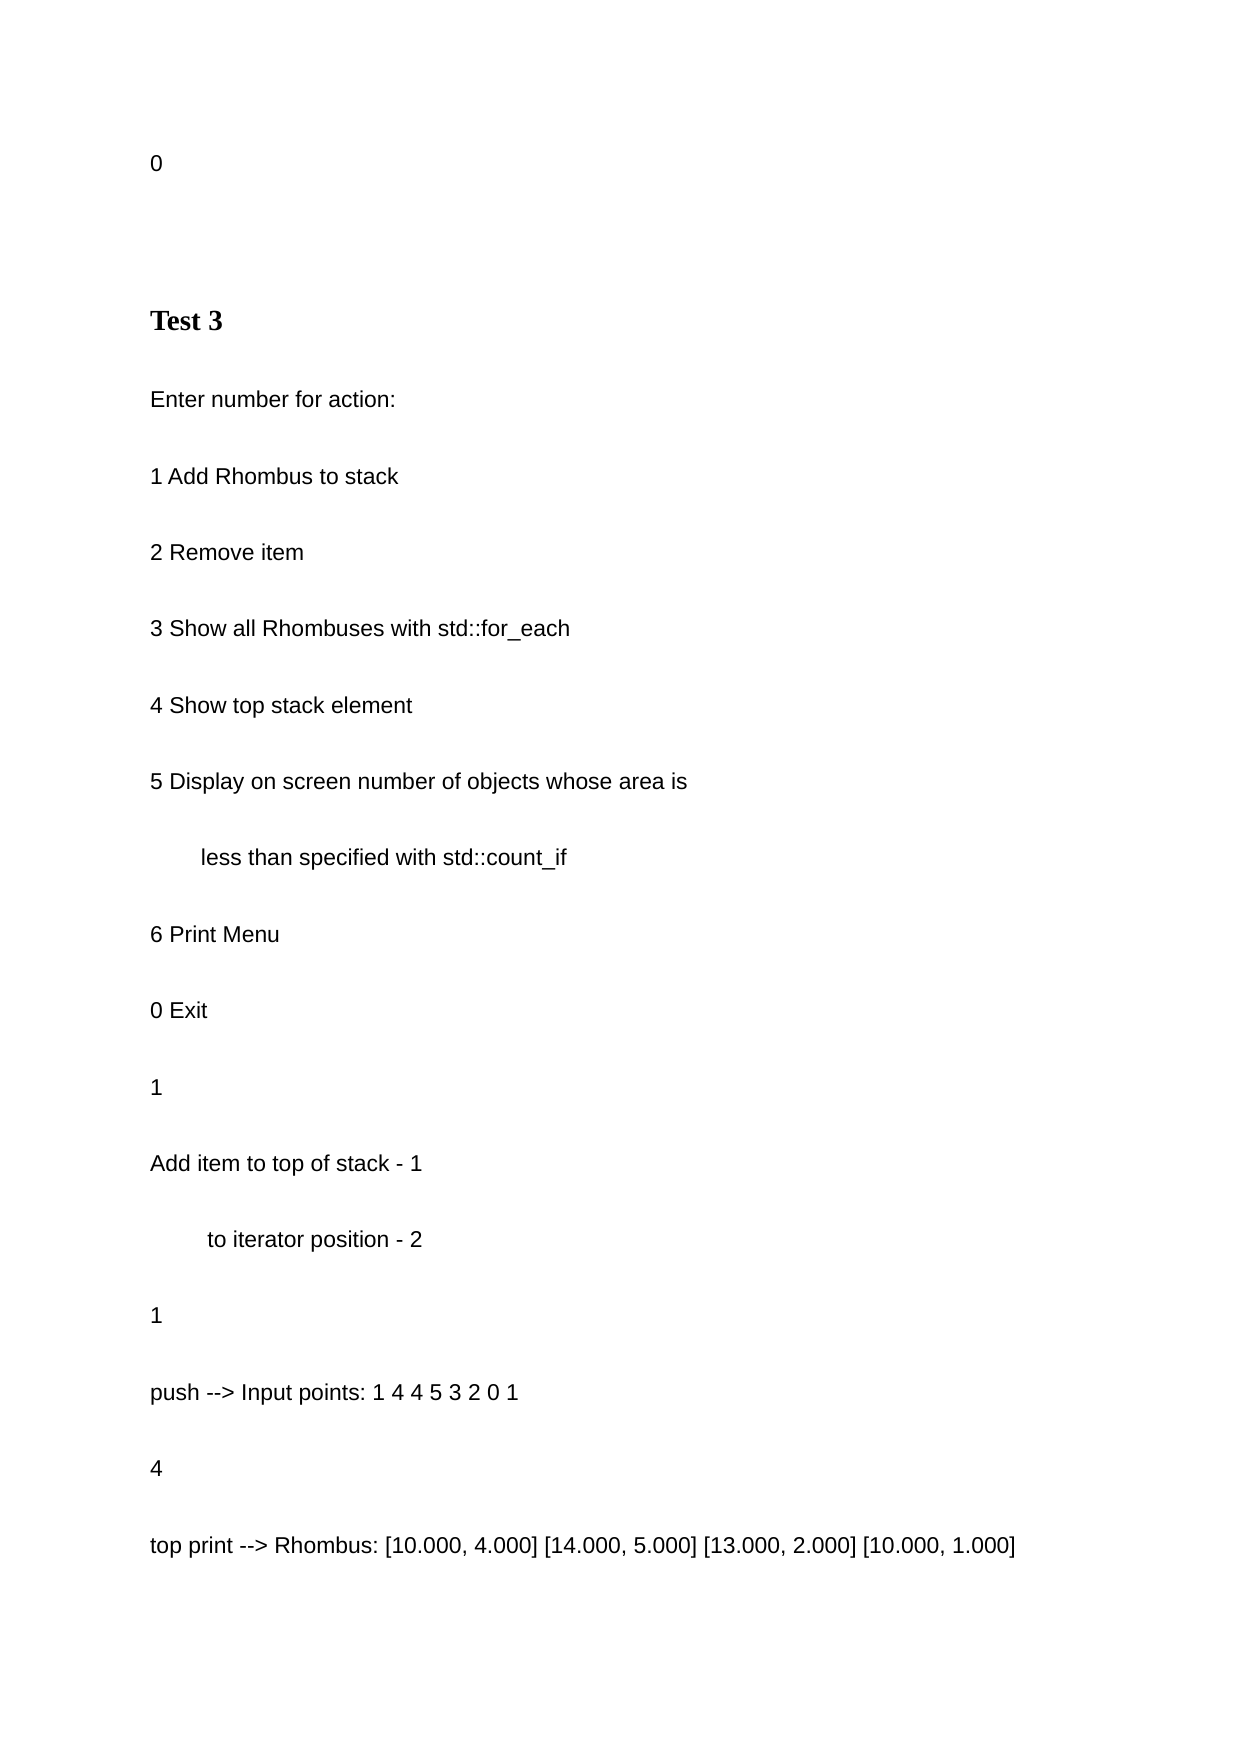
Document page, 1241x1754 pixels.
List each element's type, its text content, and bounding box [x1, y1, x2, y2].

text less than specified with std::count_if [150, 844, 1090, 871]
text 4 Show top stack element [150, 692, 1090, 718]
text 3 Show all Rhombuses with std::for_each [150, 615, 1090, 642]
text 0 [150, 150, 1090, 176]
text 6 Print Menu [150, 921, 1090, 947]
text 2 Remove item [150, 539, 1090, 565]
text to iterator position - 2 [150, 1226, 1090, 1252]
text 0 Exit [150, 997, 1090, 1023]
text 1 [150, 1302, 1090, 1329]
text Enter number for action: [150, 386, 1090, 413]
text 4 [150, 1455, 1090, 1482]
text top print --> Rhombus: [10.000, 4.000] [14.000, 5.000] [13.000, 2.000] [10.000, 1.000] [150, 1532, 1090, 1558]
text 5 Display on screen number of objects whose area is [150, 768, 1090, 794]
text 1 [150, 1073, 1090, 1100]
text push --> Input points: 1 4 4 5 3 2 0 1 [150, 1379, 1090, 1405]
text Test 3 [150, 303, 1090, 336]
text Add item to top of stack - 1 [150, 1150, 1090, 1176]
text 1 Add Rhombus to stack [150, 463, 1090, 489]
